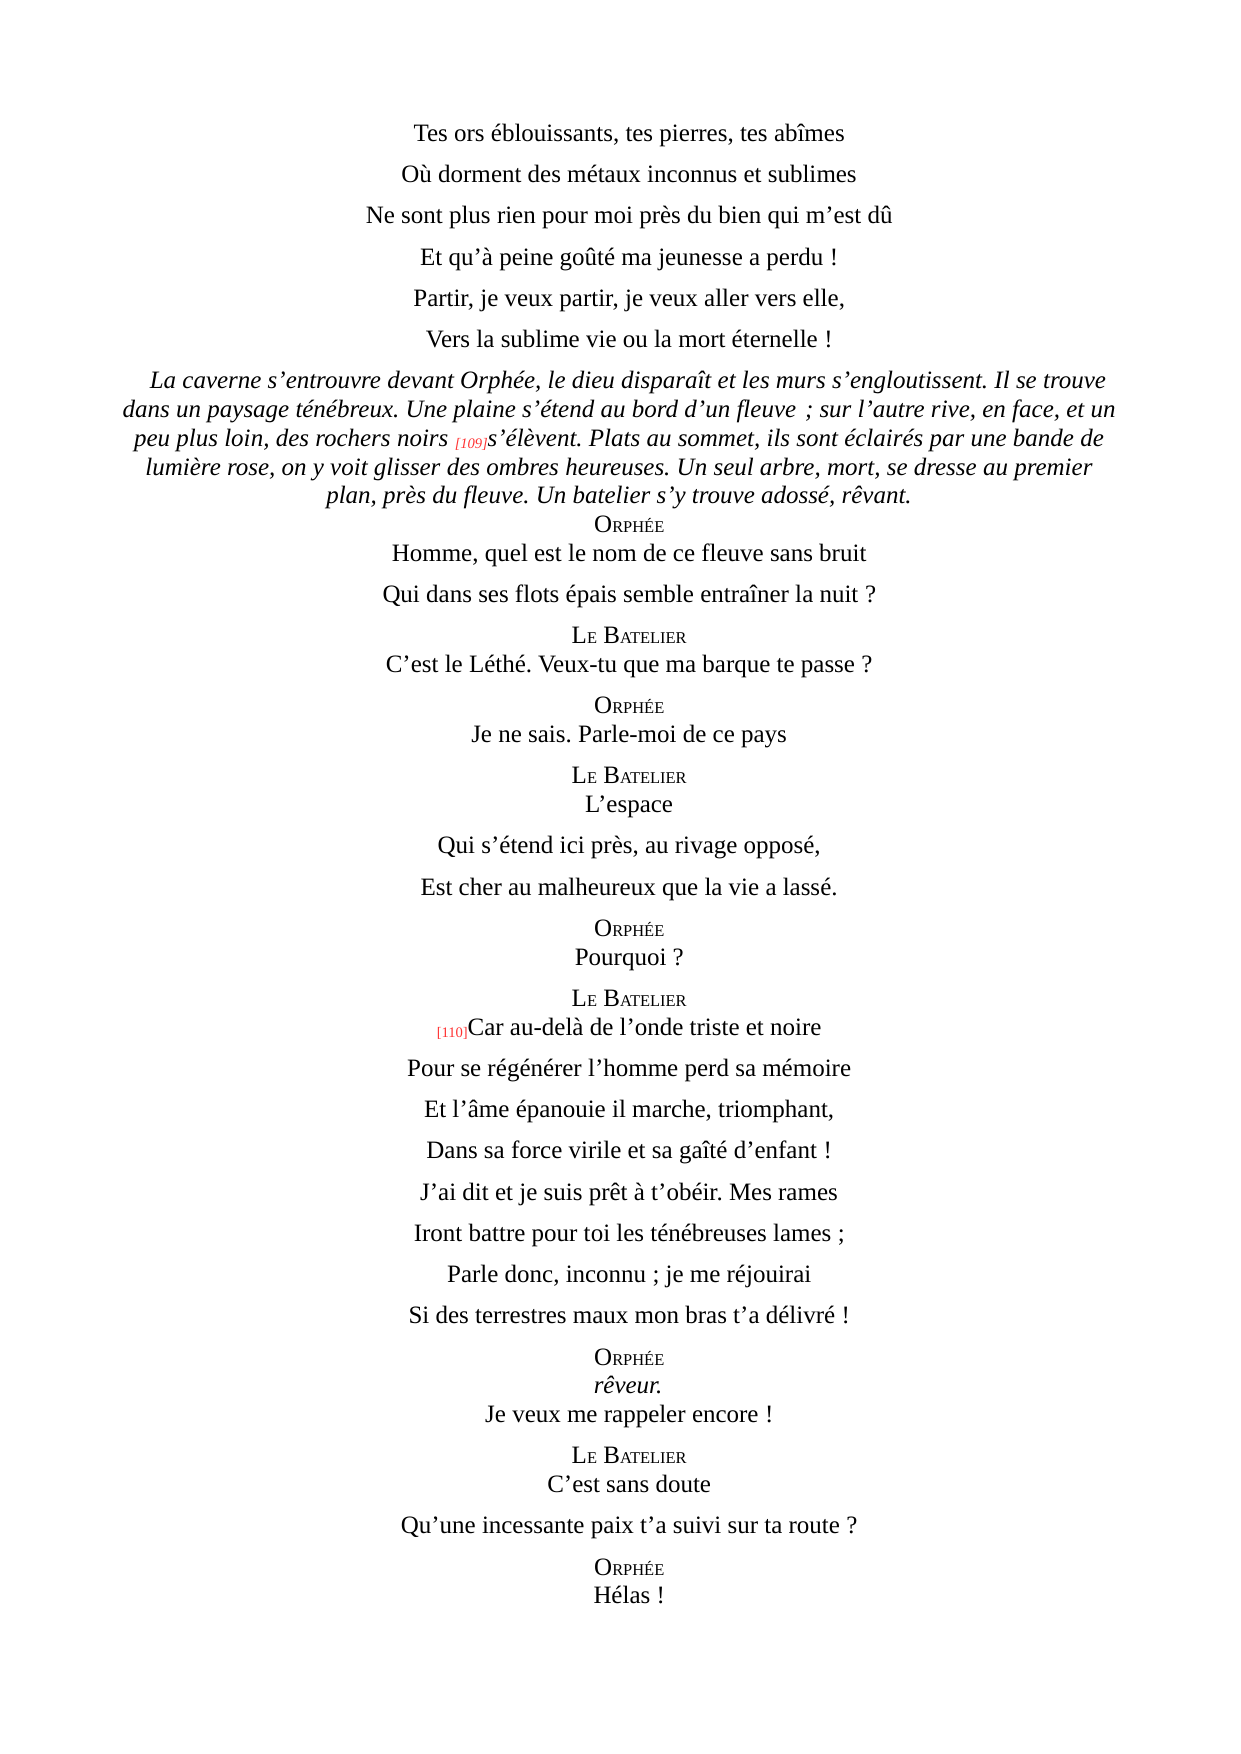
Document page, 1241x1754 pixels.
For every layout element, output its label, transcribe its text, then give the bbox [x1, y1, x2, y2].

text Orphée [118, 1342, 1122, 1371]
text Hélas ! [118, 1581, 1122, 1609]
text Si des terrestres maux mon bras t’a délivré ! [118, 1301, 1122, 1329]
text Parle donc, inconnu ; je me réjouirai [118, 1259, 1122, 1288]
text Orphée [118, 509, 1122, 538]
text Homme, quel est le nom de ce fleuve sans bruit [118, 538, 1122, 567]
text Pourquoi ? [118, 942, 1122, 971]
text Le Batelier [118, 621, 1122, 649]
text Qui s’étend ici près, au rivage opposé, [118, 831, 1122, 859]
text Partir, je veux partir, je veux aller vers elle, [118, 283, 1122, 312]
text Iront battre pour toi les ténébreuses lames ; [118, 1218, 1122, 1247]
text J’ai dit et je suis prêt à t’obéir. Mes rames [118, 1177, 1122, 1206]
text Orphée [118, 1552, 1122, 1581]
text Qu’une incessante paix t’a suivi sur ta route ? [118, 1511, 1122, 1539]
text Dans sa force virile et sa gaîté d’enfant ! [118, 1136, 1122, 1164]
text Ne sont plus rien pour moi près du bien qui m’est dû [118, 201, 1122, 229]
text Qui dans ses flots épais semble entraîner la nuit ? [118, 579, 1122, 608]
text Pour se régénérer l’homme perd sa mémoire [118, 1053, 1122, 1082]
text Et l’âme épanouie il marche, triomphant, [118, 1094, 1122, 1123]
text Je veux me rappeler encore ! [118, 1399, 1122, 1428]
text Le Batelier [118, 1441, 1122, 1469]
text rêveur. [118, 1371, 1122, 1399]
text C’est le Léthé. Veux-tu que ma barque te passe ? [118, 649, 1122, 678]
text C’est sans doute [118, 1469, 1122, 1498]
text L’espace [118, 789, 1122, 818]
text Orphée [118, 913, 1122, 942]
text Tes ors éblouissants, tes pierres, tes abîmes [118, 118, 1122, 147]
text Est cher au malheureux que la vie a lassé. [118, 872, 1122, 901]
text Vers la sublime vie ou la mort éternelle ! [118, 324, 1122, 353]
text Je ne sais. Parle-moi de ce pays [118, 719, 1122, 748]
text Le Batelier [118, 983, 1122, 1012]
text La caverne s’entrouvre devant Orphée, le dieu disparaît et les murs s’engloutissent. Il se trouve dans un paysage ténébreux. Une plaine s’étend au bord d’un fleuve ; sur l’autre rive, en face, et un peu plus loin, des rochers noirs [109]s’élèvent. Plats au sommet, ils sont éclairés par une bande de lumière rose, on y voit glisser des ombres heureuses. Un seul arbre, mort, se dresse au premier plan, près du fleuve. Un batelier s’y trouve adossé, rêvant. [118, 366, 1122, 509]
text Et qu’à peine goûté ma jeunesse a perdu ! [118, 242, 1122, 271]
text Le Batelier [118, 761, 1122, 789]
text [110]Car au-delà de l’onde triste et noire [118, 1012, 1122, 1041]
text Où dorment des métaux inconnus et sublimes [118, 159, 1122, 188]
text Orphée [118, 691, 1122, 719]
